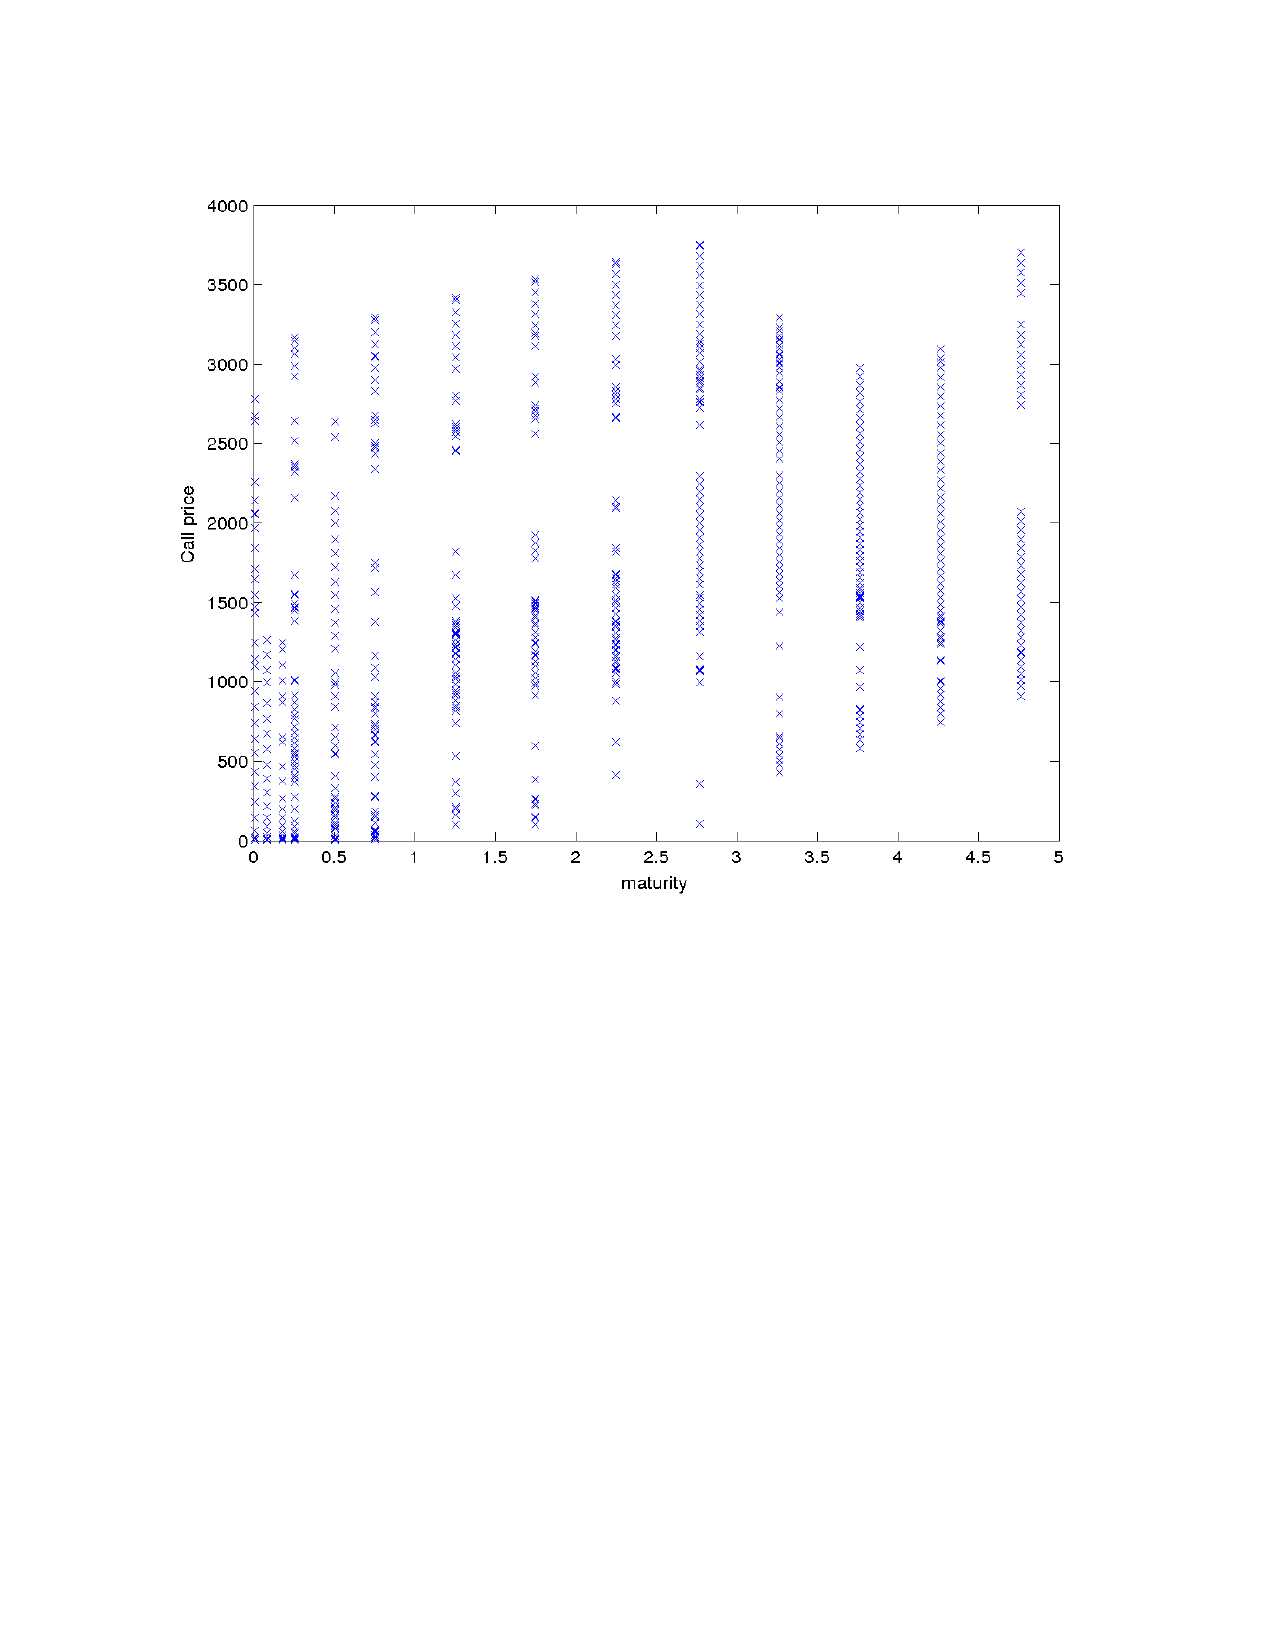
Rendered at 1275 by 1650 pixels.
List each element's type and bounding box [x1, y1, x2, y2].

picture [118, 146, 1157, 926]
